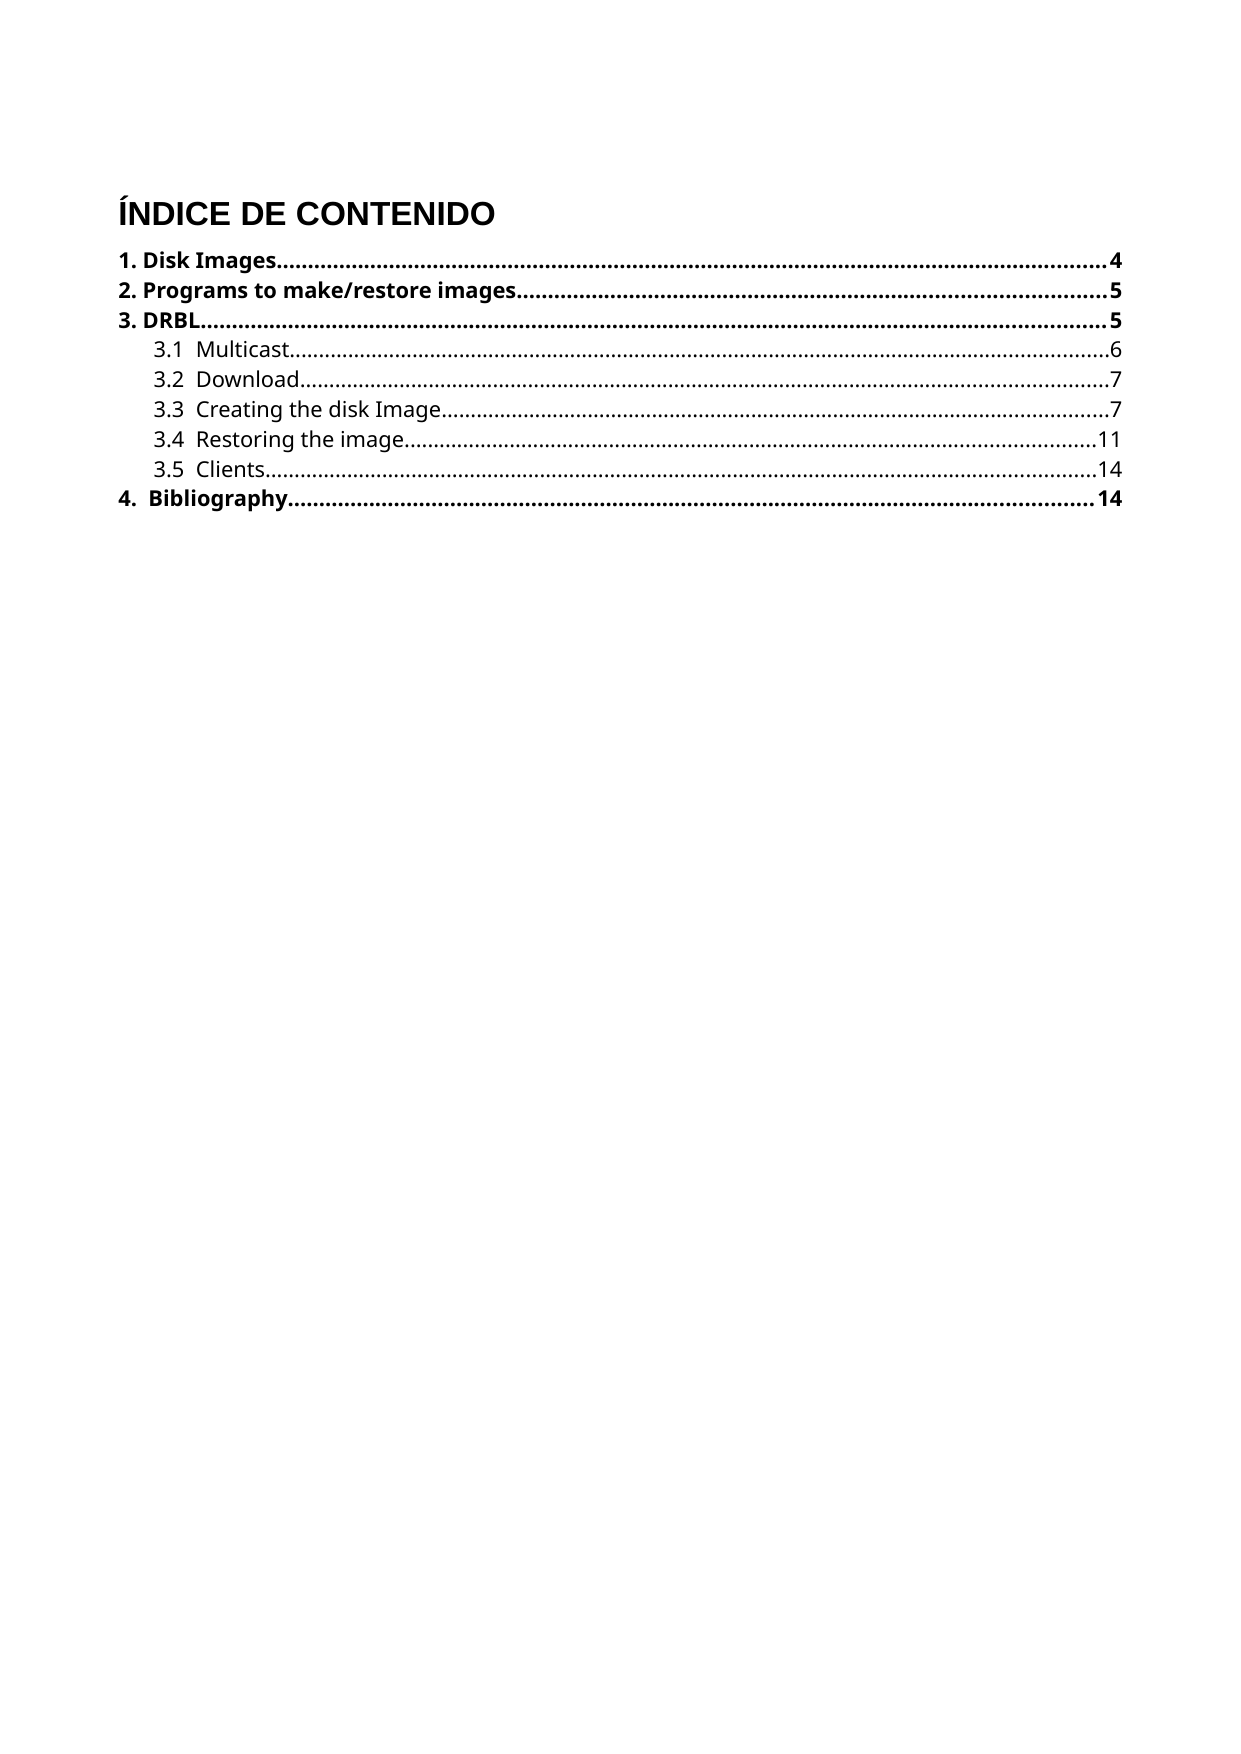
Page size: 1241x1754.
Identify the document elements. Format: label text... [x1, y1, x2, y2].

text 1. Disk Images 4 [118, 245, 1122, 275]
text 3.4 Restoring the image 11 [148, 424, 1122, 454]
text 2. Programs to make/restore images 5 [118, 275, 1122, 305]
text 3. DRBL 5 [118, 305, 1122, 334]
text 3.5 Clients 14 [148, 454, 1122, 483]
text 3.3 Creating the disk Image 7 [148, 394, 1122, 424]
text 4. Bibliography 14 [118, 483, 1122, 513]
text 3.1 Multicast 6 [148, 334, 1122, 364]
subtitle Índice de contenido [118, 194, 1122, 233]
text 3.2 Download 7 [148, 364, 1122, 394]
